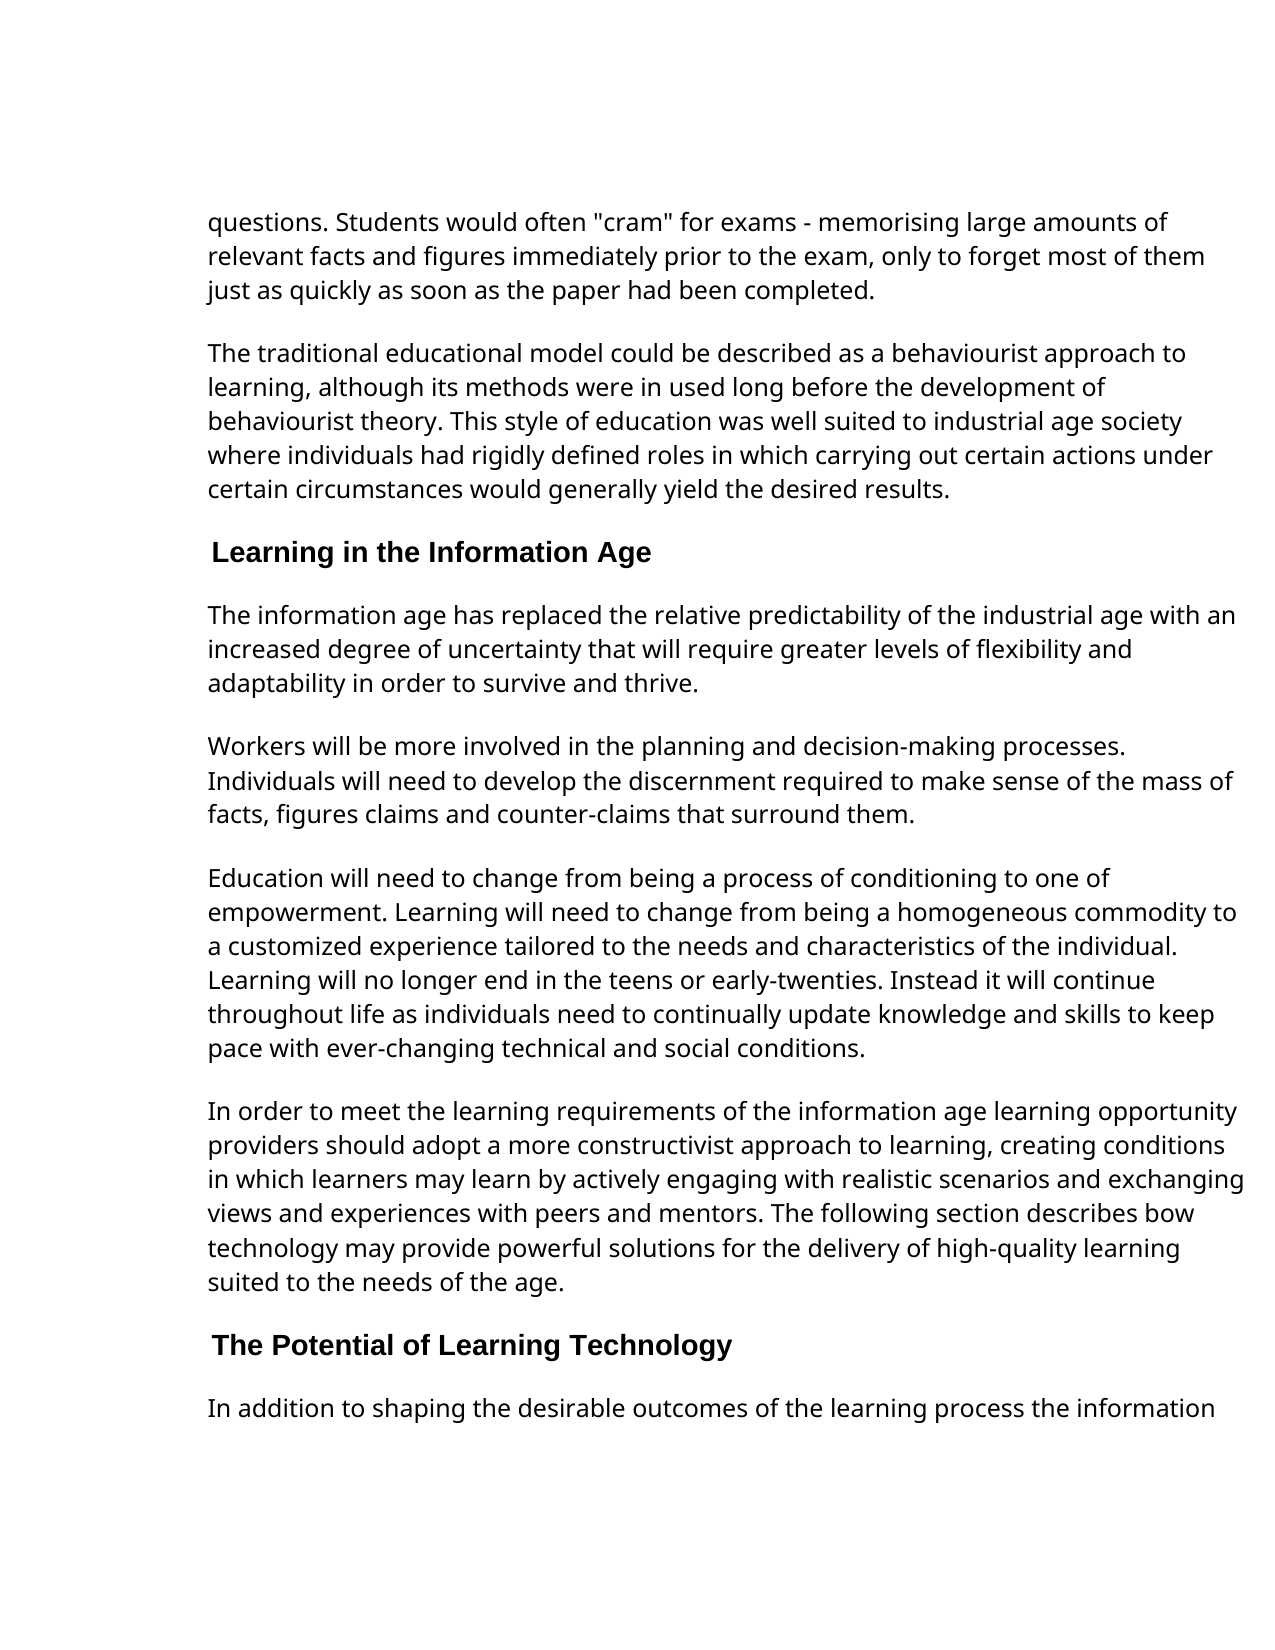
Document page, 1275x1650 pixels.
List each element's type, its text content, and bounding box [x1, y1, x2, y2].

table_cell This paper is available as a PDF eBook. Abstract There is widespread belief that society is moving from the industrial age to the information age. This paper discusses what is meant by the term information age and how society will differ from the industrial era of the previous two centuries. In particular it considers the impact upon learning, both in terms of differences in the type of learning that will be required to survive and thrive in this new era, and of the new and improved methods it brings which might enhance the learning process. What is the Information Age The 1990s heralded an era of dramatic and rapid improvement in information and communication technology accompanied by price falls which made the technology accessible to an ever-increasing audience. The proliferation of the Internet and World Wide Web gave this massive audience unprecedented access to vast quantities of information, as well as enabling communication and the formation of alliances unhindered by physical distance or national/political borders. Numerous commentators have remarked that this new period will have an impact upon society as great as that seen by the industrial revolution of two centuries previously which saw the emphasis shift from agriculture to manufacturing. This new era has been variously termed the information age, new economy, information society, knowledge economy etc. The reality of the concept (at least) is witnessed by Google [http://www.google.com] searches returning 770,000, 880,000, 643,000 and 173,000 hits on these four phrases respectively. This paper uses the term information age to reflect the author's belief that the enormity of technological change will have more than just an economic impact. Small [2002] believes methodologies which were successful in the industrial age are no longer applicable due to the inherent unpredictability of rapidly changing technology. "It is not just that there are new rules or that some of the rules have changed. The new rules which apply in the digital world of communications and e-commerce are sometimes the exact opposite of the proven and accepted dogmas which apply in the conventional world". Characteristics of the Information Age Change in the industrial age tended to be planned and predictable. This is no longer the case. Intel founder G. E. Moore observed in 1965 that computing power was growing exponentially, doubling around every eighteen months (specifically Moore's observation concerned the number of transistors per square inch, but it has been shown to be valid for processor power and data density). Moore's observation continues to hold and has become known as Moore's law. The industrial age has been dominated by large corporations. Their size meant they could benefit from economies of scale and provided high entry barriers to would be competitors. Big corporations are generally organized as militaristic style hierarchies with a chief executive officer delegating control through numerous layers of management to operational personnel at "the bottom". Operational staff were usually employed on rigid contracts with fixed job descriptions and much of their role could be described as algorithmic (eg a worker might be trained to pull lever B whenever light C comes on). IBM was a classic example of he large industrial age corporation. Its fall from grace as the world's leading computer manufacturer has been attributed to its inability to respond fast enough to the changing market. Whittle [1997] writes "nimbler competitors offered change, ready or not, to the market before IBM could because of its rigidly hierarchical structure that devalued individual initiative." The rapidity and unpredictability of change inherent in the information age will demand increased responsiveness and flexibility from the businesses and organizations of tomorrow. Top-down hierarchies will be replaced by more egalitarian ad-hoc teams and partnerships in which all members are valued and rewarded for their individual ability to contribute to the whole. The job description will be consigned to the wastepaper basket as roles change continually to take advantage of ever-evolving opportunities. One of the perversities of the industrial age was that it would spend several years and thousands of pounds training individuals to do particular jobs. As soon as they had mastered their chosen field they would be encouraged to aspire to promotion to management, at which point they would cease to carry out the role they had been so expensively prepared for. The exalted status of management found in traditional hierarchies is likely to diminish as self-managed teams increasingly become the standard organizational model. Companies that have experimented with self-managed teams have found impressive results. Williams [1995] reports that "3M has seen [self-directed work teams] make improvements in products, services and processes while increasing customer responsiveness and flexibility. At the same time, these teams have lowered operating costs, increased productivity and decreased cycle times." Armstrong [2001] reports that self-managed teams at Bell "gained a whooping 26% sales increase and a 6% customer service quality increase" over more traditionally managed teams. Allen and Economy [2000] report successes of self-managed teams in organizations as diverse as the San Diego Zoo, Boeing and the Star Tribune newspaper. In an article for Wired magazine, Kelly [1999] predicted the number of enterprises in the U.S. would double by 2020 and that the number of workers per enterprise would halve to just three. It further predicted that many workers would be engaged in more than one enterprise, a phenomenon it terms "polyemployment". This suggests society is moving from the division between managers and managed to a situation where everyone manages, or owns, their own career. The information age has the potential to empower individuals, economically and otherwise. In addition to raising the status of the humble employee, we now have access to greater information than ever before allowing us to make more informed decisions as consumers and citizens. We have greater choice in how we spend our hard-earned money, and have a greater range of businesses and service providers from around the globe competing for our custom. It is often said that knowledge is power. Traditionally knowledge has been jealously guarded by those in authority, either in government or boardrooms. In the information age knowledge, and thus power, will be diffused. Traditionally the mass media has been few-to-many in nature. A relatively small number of publishers and broadcasters have been able to transmit their message for passive absorption by the masses. The Internet and World Wide Web offer a many-to-many communication medium. Every individual with 'net access can speak to the world through the numerous discussion forums such as USENET or the many proprietary bulletin boards, or by publishing on the Web. Challenges of the Information Age The shift in the role of the citizen from that of industrial age "factory fodder" to empowered individual brings unprecedented potential and opportunity, but it also bestows greater responsibility. It is said that a little knowledge is a dangerous thing, but now we all have access to considerably more than a little. This suggests the need for appropriate learning opportunities to be accessible to all. For many the case of having access to insufficient information has been replaced by the new problem of having access to an overwhelming amount of information, so much so that it can be almost impossible to find what we need from the morass of irrelevance clogging the metaphorical superhighway. This has been termed "information overload". The ease with which anyone from college professor to disturbed adolescent may publish "information" demands a high degree of discernment on the part of the seeker. This paper has thus far considered the impact of the information age on humanity as a whole. In technologically sophisticated countries it is now reasonable to assume that the vast majority of the population will have some form of access to information and communication technology. However, it is sobering to reflect that some 90% of the world's population does not have Internet access, based upon figures by Global Reach [http://www.glreach.com/], September 2002. These tend to be the people of the world's least developed countries. For them, far from being a liberating and empowering force, technology threatens to exacerbate their disadvantage by further excluding them from the information-centred world. What is Learning? Learning may be defined as the process of gaining knowledge, skills or experience. Meaningful learning is that which equips the learner to apply his/her newly acquired abilities in authentic and novel situations. We all learn throughout our lives as a result of our experiences and our reflections upon them. However, this paper is concerned only with learning as a process that has been consciously chosen by the learner and/or educator. Learning is an active process. Learning cannot occur without the involvement of the learner. The best educators are those that most successfully create the conditions under which learning may take place. People learn for a variety of reasons. The most basic of which is survival, this is why we learn what's good to eat and what isn't and who we can trust. A further reason is societal pressure. In most developed countries the law requires that children receive full time education for a decade or so. Family and peer pressure can also be a powerful motivator. The realisation that increased knowledge and skills lead to a higher status and better-paid job also drives us to learn. And many choose to learn purely out of interest and/or enjoyment. There are a number of (competing) theories of how learning take place. Additionally, a number of different learning styles have been suggested. Whilst psychology has yet to provide a definitive explanation of the learning process, it seems clear that learning can be of different types, and that different people learn best in different ways. Learning and Education The vast quantity of information freely available to anyone seeking it, raises the question of what role education may play in the information age. The following suggests some possible answers: · Often, learners are unaware of what it is that they need to learn. Education can guide the learner through the mass of available knowledge towards that which is most appropriate to their particular needs. · Whilst children are born naturally curious about their world they might not have the natural desire to acquire the basic literacy, numeracy and other skills essential to modern citizenship. Education can "sell" the advantages of mastering these basics as well as providing a taster of the broad range of fields of human endeavour with a view to enabling the individual to identify those he/she wishes to pursue further. · Education can provide feedback on the learner's progress. It can identify strengths and weaknesses, provide more detailed explanation in the case of difficulty, and provide remedial pathways where appropriate. · Reputable educational institutions can provide learners with certification as proof they have attained a certain level of competence in a given discipline. Learning Theories B.F. Skinner (1904-1990) is associated with the approach to learning known as behaviourism. Skinner conducted experiments in which pigeons and rats were taught to obtain food pellets by performing certain actions, eg pecking a lever a certain number of times. Skinner asserted that learning occurs through operant conditioning. This is based upon the idea that organisms operate on their environment. If an action has positive consequences for the organism it is more likely to repeat that action, if the consequences are undesirable then the action is less likely to be repeated. [PageWise, 2002] Skinner's approach has been used "to teach mentally retarded and autistic children, … in industry to reduce job accidents, and … in numerous applications in health-related fields." [PageWise, 2002]. However some kinds of learning are not easily explained by conditioning, eg "those cases where skills are used in a highly flexible way, as in the use of language; … where people do things that lead only to intangible rewards; … where people appear to learn passively by observing others' actions". [Tennant, 1997] Skinner's 1971 work "Beyond Freedom and Dignity" drew criticism because it appeared to deny the essential human attributes of free will and dignity and declared "man's actions were nothing more than a set of behaviours that were shaped by his environment, over which he had no control." [PageWise, 2002] According to Tennant [1997] the influence of behaviorism on adult education is "most apparent in the literature on behavioural objectives". Behavioural objectives are formulated using language that refers to observable behaviour only, eg "describes", "identifies", "explains", "predicts"… Criticisms of such predefined objectives include: they are inappropriate for certain types of learning, eg music, drama etc.; they fragment learning into many narrow categories and in so doing fail to address the "big picture"; they are concerned only with the outcomes and not the process of learning; they cannot describe the acquisition of general ideas which are applicable in a variety of contexts; they cannot account for subjective outcomes, eg the development of self-concept; they ignore peripheral learning, ie that which lies beyond the formal syllabus but frequently occurs in any course of study; they do not account for changing learner needs as learning takes place. The theory of cognitivism was developed in response to observed deficiencies in behaviorism, eg Bandura and Walters [1963] found individuals could produce behaviour without it being reinforced, merely from observing it in others, and this behaviour could appear some time after the initial observation. Cognitivism seeks to understand the internal processing which takes place between stimulus and response. A key feature of cognitive theory is that of the schema, our internal knowledge structure. The schema concept was described by Piaget in relation to infant and childhood learning, but is also applicable to adults. When we encounter a novel idea we may, if it fits our existing schema, assimilate it into our current understanding. Where it conflicts with what we believe we must change our schema to accommodate the new knowledge. [Hayes, 2002] A particular challenge to behaviourism came from Chomsky's theory of language acquisition. Chomsky argued that human beings are endowed with an internal understanding of the fundamental rules of language that allow us to develop language skills far in excess of those which would result purely from environmental conditioning. Gross and McIlveen [1997] give the following evidence supporting Chomsky's view: language acquisition appears to occur in a culturally universal and invariant sequence of stages; native speakers use language creatively, i.e. they are able to produce sentences of a form they have not previously encountered; children spontaneously use grammar rules they have never heard or been taught; the meaning of a sentence is more than the meaning of its individual words and varies according to context; babies as young as two days have been shown (by Eimas) to be able to discriminate between 'ba' and 'pa' sounds; studies of twins (by Malmstrom and Silva) have shown the existence of private languages intelligible only to the twins, such languages share certain features with ordinary languages. Knowles (1913-97) differentiated between the needs of adult learners and juveniles and used the term andragogy to describe the specific methods which should be employed in the education of adults. Smith [1996] summarizes Knowles' andragogy thus: The adult learner moves towards independence and is self-directing. The teacher encourages and nurtures this movement. The learner's experience is a rich resource for learning. Hence teaching methods include discussion, problem-solving etc. People learn what they need to know, so that learning programmes are organized around life application. Learning experiences should be based around experiences, since people are performance centred in their learning. Andragogy requires that adult learners be involved in the identification of their learning needs and the planning of how those needs are satisfied. Learning should be an active rather than a passive process. Adult learning is most effective when concerned with solving problems that have relevance to the learner's everyday experience. Constructivism asserts that people construct their own individual mental models of the world in order to make sense of their experiences. Learning is the process of adding to or refining this mental model. The key to effective learning is thus to involve the learner as actively as possible in the learning process. On Purpose Associates [Constructivism] describes how constructivism impacts on learning: There is no standardized curriculum. Curricula are customized to the students' prior knowledge, and hands-on problem solving is emphasized. Educators focus on making connections between facts and fostering new understanding in students. Instructors tailor their teaching strategies to student responses and encourage students to analyse, interpret, and predict information. Teachers also rely heavily on open-ended questions and promote extensive dialogue among students. Assessment is part of the learning process and students play a larger role in judging their own progress. There are no grades or standardized testing. Significant proponents of the constructivist approach include Bruner and Jonassen. Kearsley [Constructivist Theory (J. Bruner)] identifies three key principles arising from Bruner's work: Instruction must be concerned with the experiences and contexts that make the student willing and able to learn (readiness). Instruction must be structured so that it can be easily grasped by the student (this may be achieved by "spiral organization", in which the same concepts are revisited multiple times with greater detail and complexity being added with each treatment). Instruction should be designed to facilitate extrapolation and/or fill in the gaps (the learner should be encouraged to go beyond the information given) The importance of dialogue is stressed by Jonassen, quoted by Mergel [1998], who states "Constructivists ... believe that much of reality is shared through a process of social negotiation..." Learning in the Industrial Age Industrial age education generally took place throughout childhood, adolescence and early adulthood, ending (apart from occasional training courses) once working life began. In the traditional model students sat in rows of chairs facing a teacher standing before a blackboard. The teacher would speak and the students made notes, occasionally asking questions. Students would complete exercises to test their comprehension and practice their ability to apply the subject matter. The teacher would monitor progress and offer guidance before demonstrating the correct solution and method. Students might be given assignments to complete outside class which drew upon what they should have learned. At the end of the session students sat a timed examination and were expected to recall appropriate parts of the material in response to the exam questions. Students would often "cram" for exams - memorising large amounts of relevant facts and figures immediately prior to the exam, only to forget most of them just as quickly as soon as the paper had been completed. The traditional educational model could be described as a behaviourist approach to learning, although its methods were in used long before the development of behaviourist theory. This style of education was well suited to industrial age society where individuals had rigidly defined roles in which carrying out certain actions under certain circumstances would generally yield the desired results. Learning in the Information Age The information age has replaced the relative predictability of the industrial age with an increased degree of uncertainty that will require greater levels of flexibility and adaptability in order to survive and thrive. Workers will be more involved in the planning and decision-making processes. Individuals will need to develop the discernment required to make sense of the mass of facts, figures claims and counter-claims that surround them. Education will need to change from being a process of conditioning to one of empowerment. Learning will need to change from being a homogeneous commodity to a customized experience tailored to the needs and characteristics of the individual. Learning will no longer end in the teens or early-twenties. Instead it will continue throughout life as individuals need to continually update knowledge and skills to keep pace with ever-changing technical and social conditions. In order to meet the learning requirements of the information age learning opportunity providers should adopt a more constructivist approach to learning, creating conditions in which learners may learn by actively engaging with realistic scenarios and exchanging views and experiences with peers and mentors. The following section describes bow technology may provide powerful solutions for the delivery of high-quality learning suited to the needs of the age. The Potential of Learning Technology In addition to shaping the desirable outcomes of the learning process the information age offers potential enhancements to the ways in which learning may take place. Technology provides near instantaneous access to vast quantities of information and learning materials at near zero cost to anyone with Internet access. Educationalists may provide a pathway through the mass of available content by means of selective, quality-assured directories and search engines, effectively forming subject-specific "digital libraries". Technology may relieve the "loneliness of the long distance learner" by providing asynchronous communication channels bridging both temporal and geographic distance. A major function of learning environments is the ability they offer learners to communicate with both peers and tutors irrespective of physical locality or time zone. There is enormous learning potential in the exchange and discussion of ideas. Technology offers the potential of delivering a personalized learning experience to individual learners. People have different strengths and weaknesses and learn in different ways. In a classroom setting the same experience is delivered to every student. In technology mediated learning a unique learning experience may be presented to every learner based upon individual characteristics and performance in previous lessons. Technology can provide models and simulations that actively involve the learner to a greater degree than was ever possible in classroom-based learning. The learner is able to receive feedback on his/her interactions with the system and is thus able to learn by doing within the safety of the virtual world. For further detail on the potential of learning technology see Finnis [2003]. Conclusion Society is moving into a new era. An era of rapid change and inherent unpredictability driven by ongoing advancements in information and communication technology. This new era will impact upon every aspect of society. Citizens of the information age will need different kinds of skills to those that served them in the industrial age. They will need to be managers of their own destiny. They will need to find relevant information from the morass of freely available data. They will need to interpret and evaluate what they find. They will need to adapt to ever-changing conditions. And they will need to learn throughout their lives. Traditional behaviourist approaches to education will no longer be sufficient in the industrial age. Education will need to adopt constructivist principles to empower learners through an individualised and active learning experience. However, constantly improving technology can provide exciting new ways of delivering that learning. References Allen, Kathleen; Economy, Peter; The Complete MBA for Dummies; Wiley 2000. Armstrong, Ron; Self-managing Teams in Service Organizations to Achieve Best Performance Results; R.V. Armstrong & Associates 2001; http://www.rvarmstrong.com/SelfManagedTeamsProduceBetterResultaArticle.htm. Bandura, A. & Walters, R. H.; Social learning and personality development; New York: Holt Rinehart & Winston 1963. Finnis, J; Learning Technology: The Myths and Facts 2003; http://www.twinisles.com/dev/research/learntech.htm. Gross Richard, McIlveen Rob; Cognitive Psychology; Hodder & Stoughton 1997. Hayes, Nicky; Teach Yourself Psychology; Hodder & Stoughton 2002. Kearsley, Greg; Constructivist Theory (J. Bruner); Theory Into Practice database 1994-2003. Kelly, Kevin; The Roaring Zeros; Wired Magazine Sep 1999; http://www.wired.com/wired/archive/7.09/zeros_pr.html. Mergel, Brenda; Instructional Design & Learning Theory 1998; http://www.usask.ca/education/coursework/802papers/mergel/brenda.htm. On Purpose Associates; Constructivism; http://www.funderstanding.com/constructivism.cfm. PageWise, Inc; B. F. Skinner and behaviorism 2002; http://nh.essortment.com/bfskinner_rgjj.htm. Small, Peter; The Entrepreneurial Web; ft.com 2000. Smith Mark K.; Andragogy - The history and current use of the term plus an annotated bibliography, 1996, last update 2002; http://www.infed.org/lifelonglearning/b-andra.htm. Tennant Mark; Psychology & Adult Learning; Routledge 1997. Whittle, David B.; Cyberspace; Freeman 1997. Williams, Ron; Self-Directed Work Teams: A Competitive Advantage; Quality Digest, November 1995; Volume 15, Number 11; http://www.qualitydigest.com/nov95/html/self-dir.html. URLs last accessed June 2003 [186, 150, 1273, 1445]
table_cell [2, 150, 186, 1445]
